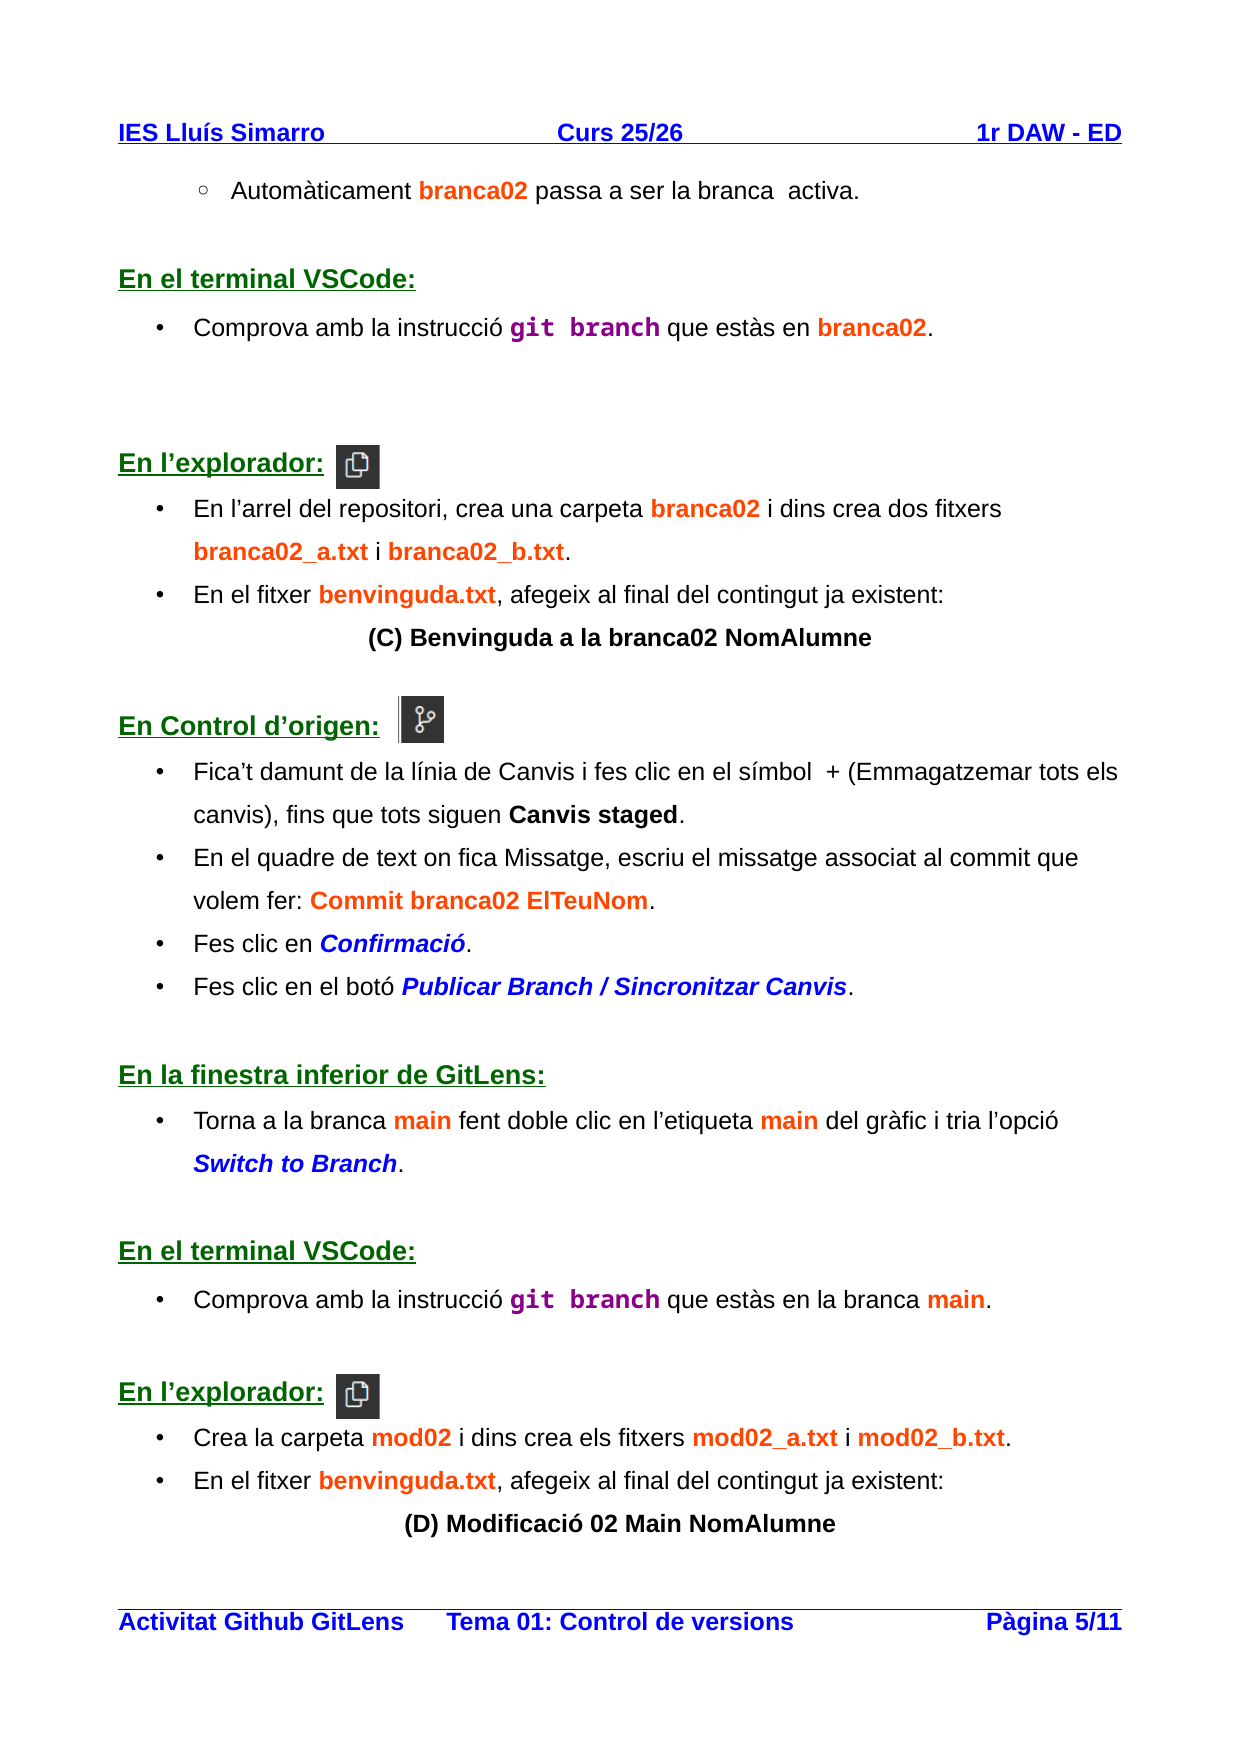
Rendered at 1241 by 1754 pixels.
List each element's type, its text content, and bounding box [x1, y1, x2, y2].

list Automàticament branca02 passa a ser la branca activa. [193, 176, 1122, 205]
text En el terminal VSCode: [118, 263, 1122, 294]
picture [336, 445, 380, 489]
text [380, 447, 1122, 478]
text En la finestra inferior de GitLens: [118, 1059, 1122, 1090]
list Fes clic en el botó Publicar Branch / Sincronitzar Canvis. [156, 972, 1122, 1001]
text (D) Modificació 02 Main NomAlumne [118, 1509, 1122, 1538]
list Comprova amb la instrucció git branch que estàs en branca02. [156, 309, 1122, 344]
list Crea la carpeta mod02 i dins crea els fitxers mod02_a.txt i mod02_b.txt. [156, 1423, 1122, 1452]
text En el terminal VSCode: [118, 1235, 1122, 1266]
list En el fitxer benvinguda.txt, afegeix al final del contingut ja existent: [156, 580, 1122, 609]
picture [336, 1374, 380, 1419]
picture [398, 696, 444, 743]
list Fes clic en Confirmació. [156, 929, 1122, 958]
list En el quadre de text on fica Missatge, escriu el missatge associat al commit que volem fer: Commit branca02 ElTeuNom. [156, 843, 1122, 915]
list Comprova amb la instrucció git branch que estàs en la branca main. [156, 1282, 1122, 1316]
text (C) Benvinguda a la branca02 NomAlumne [118, 623, 1122, 652]
text [444, 709, 1122, 741]
list En el fitxer benvinguda.txt, afegeix al final del contingut ja existent: [156, 1466, 1122, 1495]
text En l’explorador: [118, 447, 336, 478]
list Fica’t damunt de la línia de Canvis i fes clic en el símbol + (Emmagatzemar tots els canvis), fins que tots siguen Canvis staged. [156, 756, 1122, 828]
list En l’arrel del repositori, crea una carpeta branca02 i dins crea dos fitxers branca02_a.txt i branca02_b.txt. [156, 494, 1122, 566]
list Torna a la branca main fent doble clic en l’etiqueta main del gràfic i tria l’opció Switch to Branch. [156, 1106, 1122, 1178]
text [380, 1376, 1122, 1407]
text En Control d’origen: [118, 709, 398, 741]
text En l’explorador: [118, 1376, 336, 1407]
